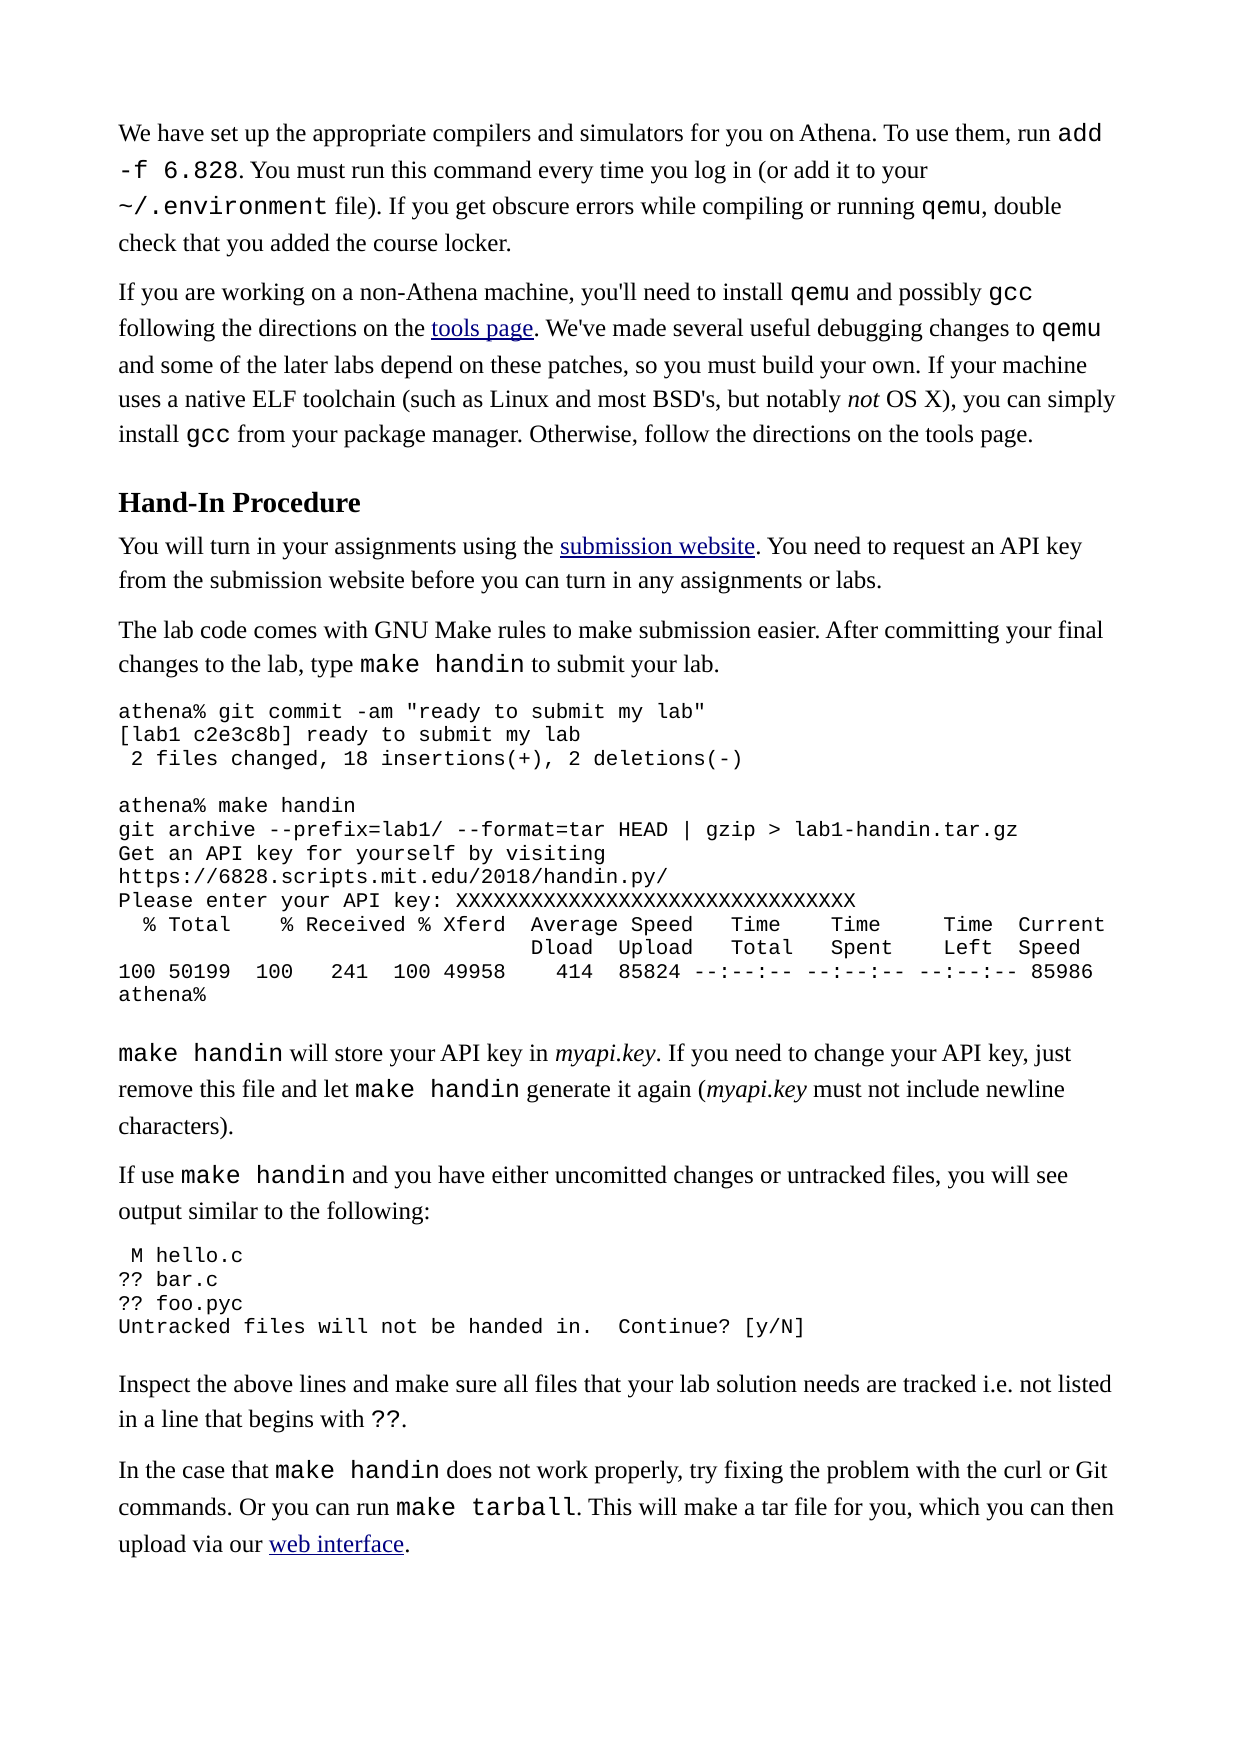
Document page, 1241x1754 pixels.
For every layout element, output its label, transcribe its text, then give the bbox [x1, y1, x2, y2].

text If you are working on a non-Athena machine, you'll need to install qemu and possibly gcc following the directions on the tools page. We've made several useful debugging changes to qemu and some of the later labs depend on these patches, so you must build your own. If your machine uses a native ELF toolchain (such as Linux and most BSD's, but notably not OS X), you can simply install gcc from your package manager. Otherwise, follow the directions on the tools page. [118, 277, 1122, 450]
text In the case that make handin does not work properly, try fixing the problem with the curl or Git commands. Or you can run make tarball. This will make a tar file for you, which you can then upload via our web interface. [118, 1456, 1122, 1557]
subtitle Hand-In Procedure [118, 485, 1122, 519]
text ?? bar.c [118, 1269, 1122, 1293]
text 2 files changed, 18 insertions(+), 2 deletions(-) [118, 748, 1122, 772]
text M hello.c [118, 1245, 1122, 1269]
text athena% make handin [118, 795, 1122, 819]
text You will turn in your assignments using the submission website. You need to request an API key from the submission website before you can turn in any assignments or labs. [118, 531, 1122, 594]
text We have set up the appropriate compilers and simulators for you on Athena. To use them, run add -f 6.828. You must run this command every time you log in (or add it to your ~/.environment file). If you get obscure errors while compiling or running qemu, double check that you added the course locker. [118, 118, 1122, 257]
text athena% git commit -am "ready to submit my lab" [118, 701, 1122, 724]
text If use make handin and you have either uncomitted changes or untracked files, you will see output similar to the following: [118, 1160, 1122, 1225]
text Please enter your API key: XXXXXXXXXXXXXXXXXXXXXXXXXXXXXXXX [118, 890, 1122, 913]
text [lab1 c2e3c8b] ready to submit my lab [118, 724, 1122, 748]
text 100 50199 100 241 100 49958 414 85824 --:--:-- --:--:-- --:--:-- 85986 [118, 961, 1122, 984]
text make handin will store your API key in myapi.key. If you need to change your API key, just remove this file and let make handin generate it again (myapi.key must not include newline characters). [118, 1038, 1122, 1139]
text % Total % Received % Xferd Average Speed Time Time Time Current [118, 913, 1122, 937]
text Untracked files will not be handed in. Continue? [y/N] [118, 1316, 1122, 1340]
text Get an API key for yourself by visiting https://6828.scripts.mit.edu/2018/handin.py/ [118, 843, 1122, 890]
text Dload Upload Total Spent Left Speed [118, 937, 1122, 961]
text The lab code comes with GNU Make rules to make submission easier. After committing your final changes to the lab, type make handin to submit your lab. [118, 615, 1122, 680]
text athena% [118, 984, 1122, 1008]
text git archive --prefix=lab1/ --format=tar HEAD | gzip > lab1-handin.tar.gz [118, 819, 1122, 843]
text ?? foo.pyc [118, 1293, 1122, 1316]
text Inspect the above lines and make sure all files that your lab solution needs are tracked i.e. not listed in a line that begins with ??. [118, 1369, 1122, 1435]
